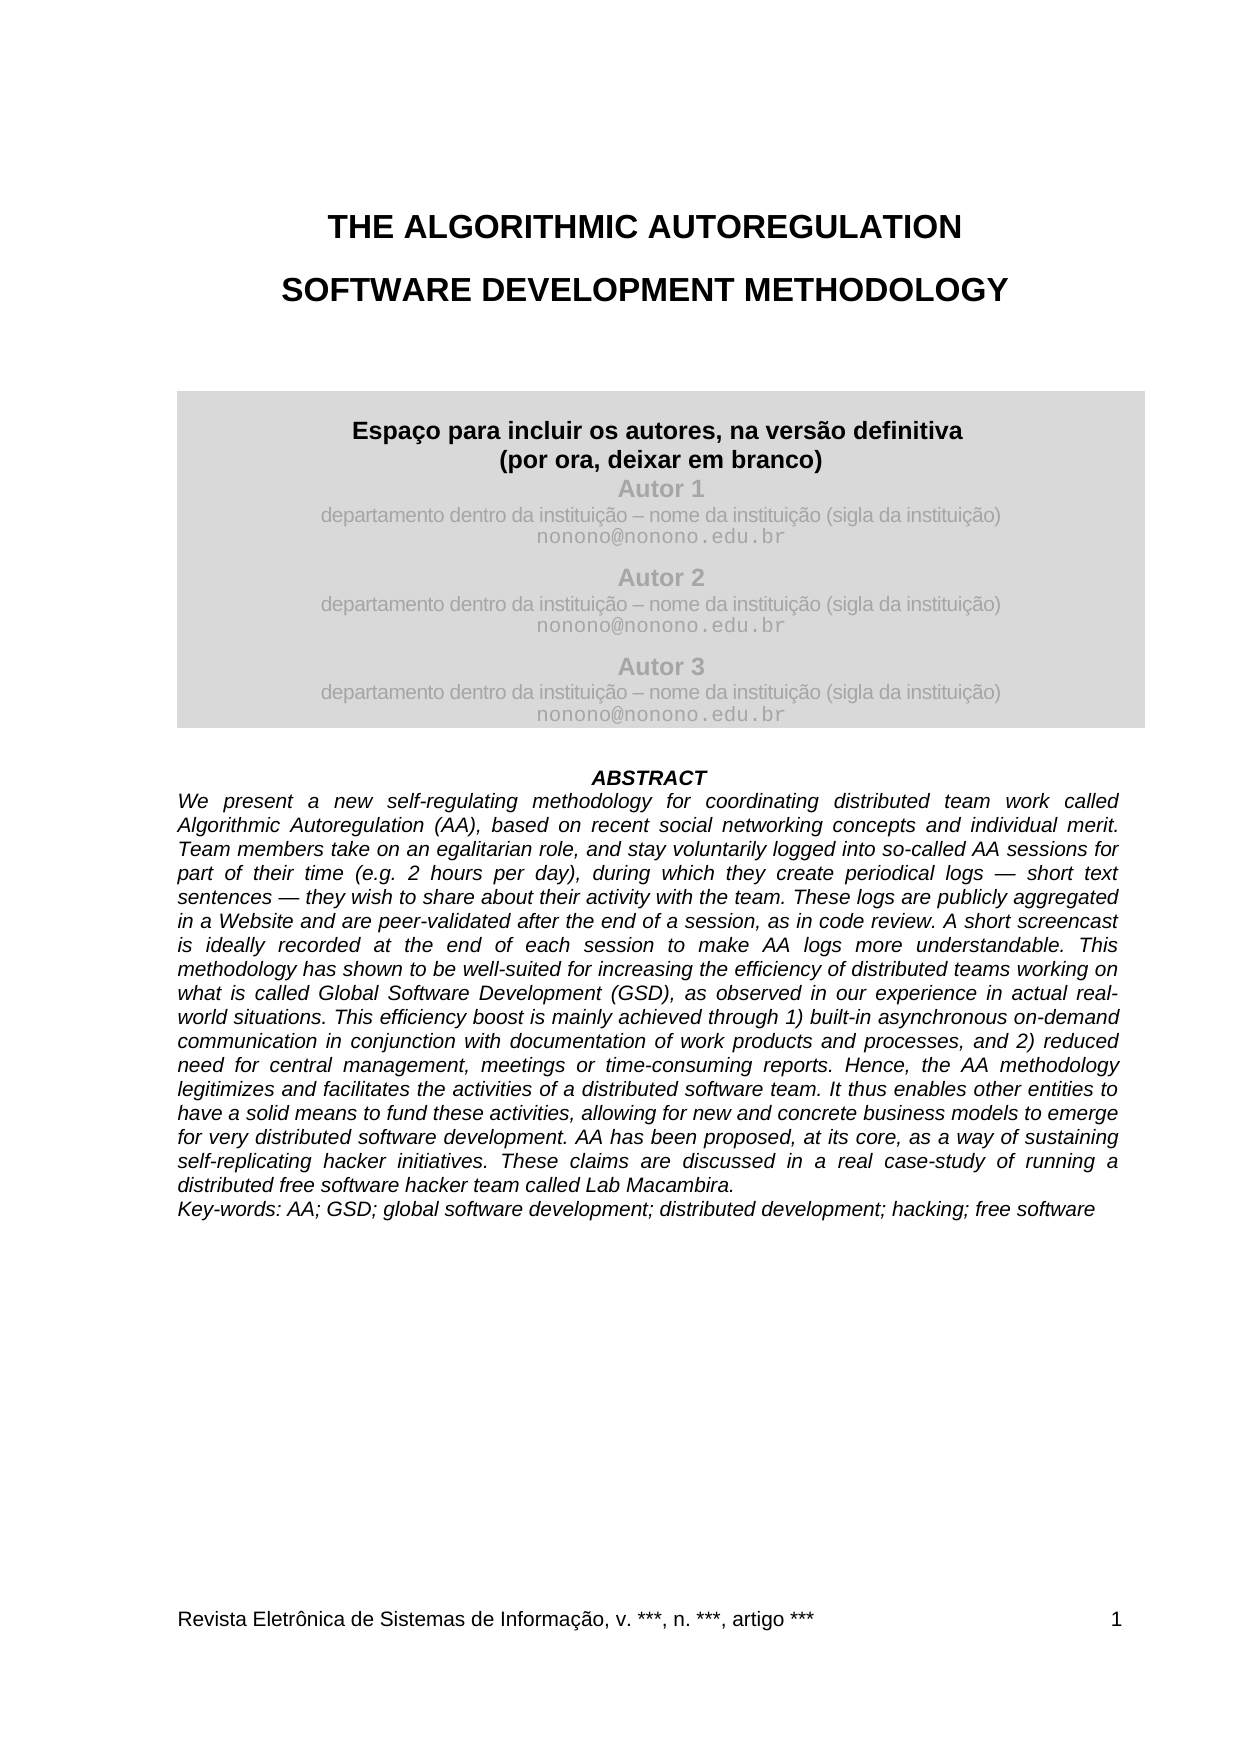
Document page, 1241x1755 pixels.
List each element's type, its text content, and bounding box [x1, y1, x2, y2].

text Key-words: AA; GSD; global software development; distributed development; hacking; free software [177, 1197, 1122, 1221]
table_cell Autor 1 departamento dentro da instituição – nome da instituição (sigla da instituição) nonono@nonono.edu.br Autor 2 departamento dentro da instituição – nome da instituição (sigla da instituição) nonono@nonono.edu.br Autor 3 departamento dentro da instituição – nome da instituição (sigla da instituição) nonono@nonono.edu.br [177, 474, 1145, 728]
table_header Espaço para incluir os autores, na versão definitiva (por ora, deixar em branco) [177, 391, 1145, 474]
title SOFTWARE DEVELOPMENT Methodology [177, 270, 1122, 308]
text ABSTRACT [177, 765, 1122, 789]
title The Algorithmic Autoregulation [177, 207, 1122, 245]
text We present a new self-regulating methodology for coordinating distributed team work called Algorithmic Autoregulation (AA), based on recent social networking concepts and individual merit. Team members take on an egalitarian role, and stay voluntarily logged into so-called AA sessions for part of their time (e.g. 2 hours per day), during which they create periodical logs — short text sentences — they wish to share about their activity with the team. These logs are publicly aggregated in a Website and are peer-validated after the end of a session, as in code review. A short screencast is ideally recorded at the end of each session to make AA logs more understandable. This methodology has shown to be well-suited for increasing the efficiency of distributed teams working on what is called Global Software Development (GSD), as observed in our experience in actual real-world situations. This efficiency boost is mainly achieved through 1) built-in asynchronous on-demand communication in conjunction with documentation of work products and processes, and 2) reduced need for central management, meetings or time-consuming reports. Hence, the AA methodology legitimizes and facilitates the activities of a distributed software team. It thus enables other entities to have a solid means to fund these activities, allowing for new and concrete business models to emerge for very distributed software development. AA has been proposed, at its core, as a way of sustaining self-replicating hacker initiatives. These claims are discussed in a real case-study of running a distributed free software hacker team called Lab Macambira. [177, 789, 1122, 1197]
